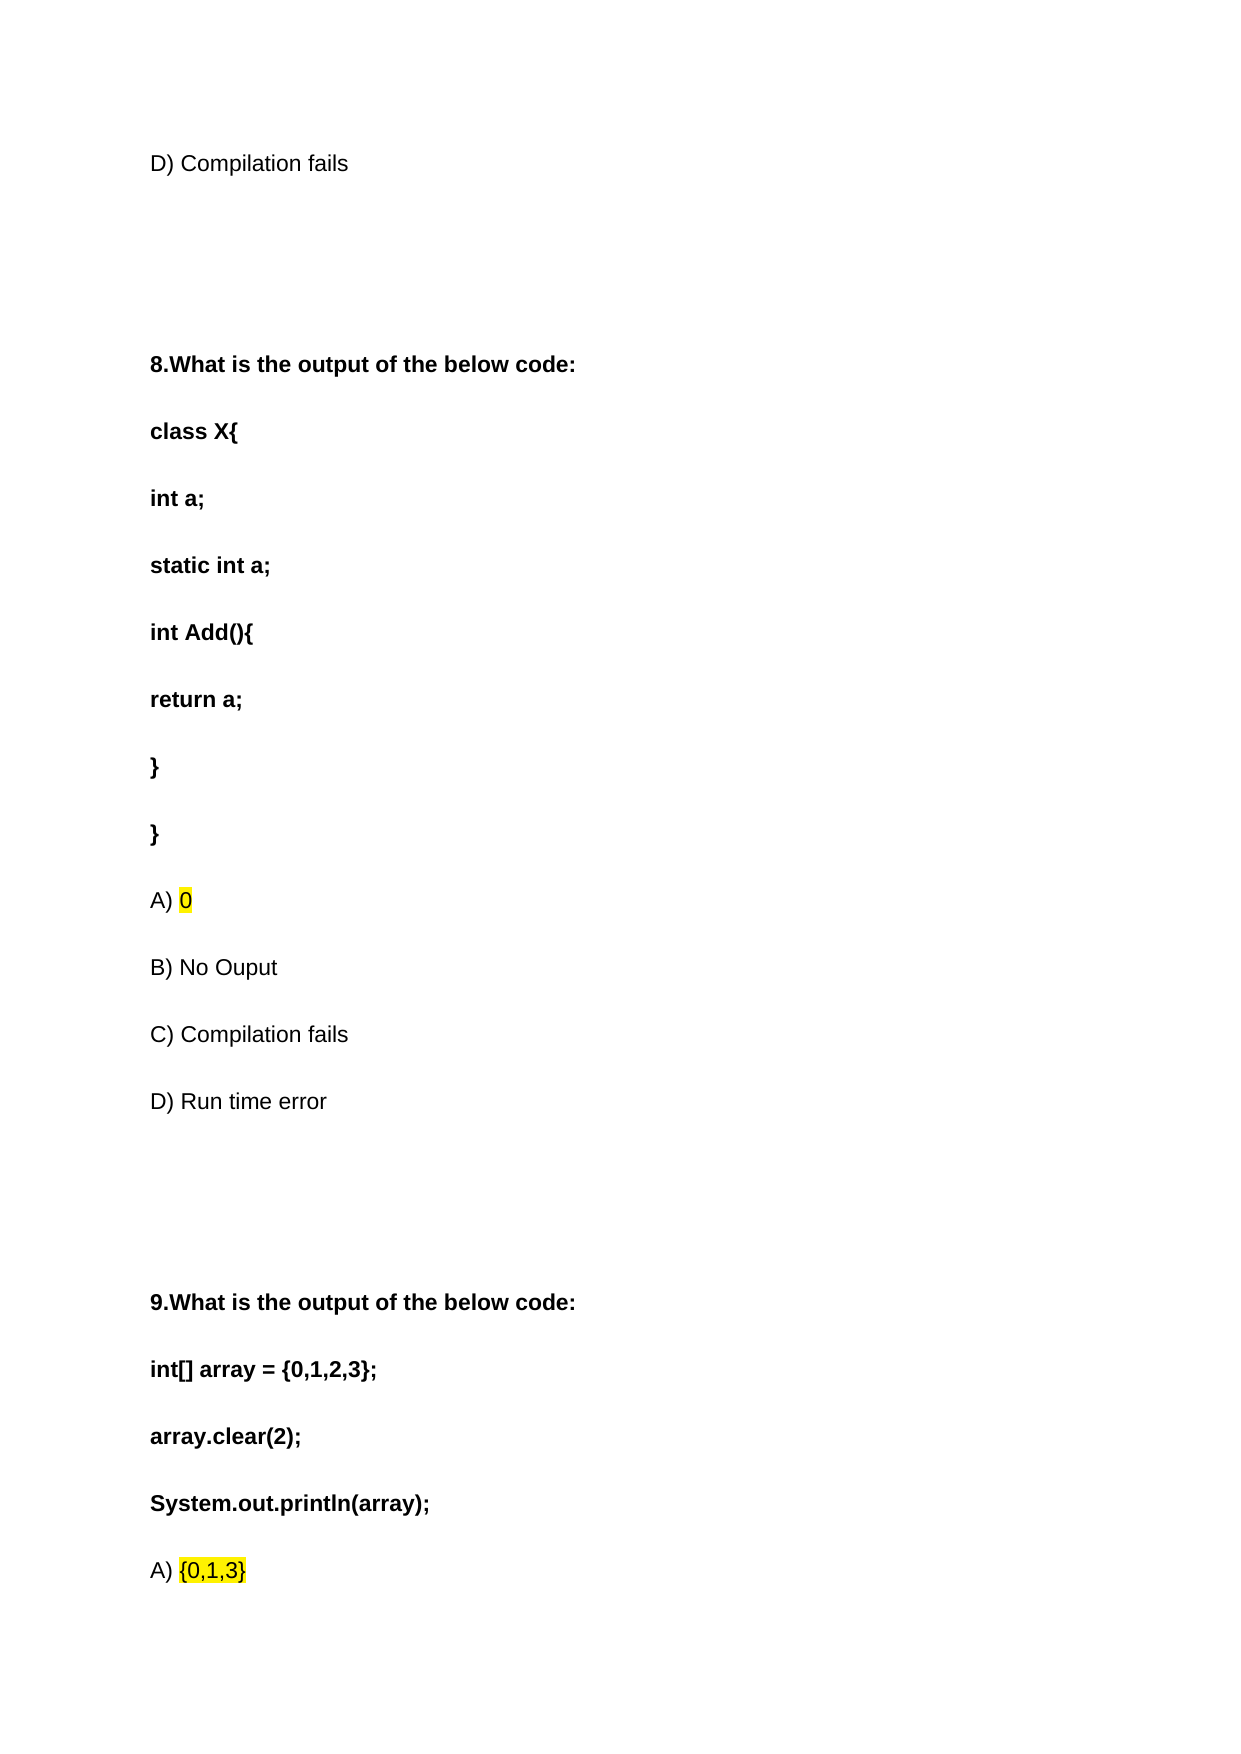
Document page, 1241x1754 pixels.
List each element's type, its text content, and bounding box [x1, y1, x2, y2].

text int a; [150, 485, 1090, 511]
text class X{ [150, 418, 1090, 444]
text } [150, 753, 1090, 779]
text 9.What is the output of the below code: [150, 1289, 1090, 1315]
text System.out.println(array); [150, 1489, 1090, 1516]
text D) Compilation fails [150, 150, 1090, 176]
text 8.What is the output of the below code: [150, 351, 1090, 377]
text int Add(){ [150, 619, 1090, 645]
text } [150, 820, 1090, 846]
text return a; [150, 686, 1090, 712]
text B) No Ouput [150, 954, 1090, 980]
text array.clear(2); [150, 1423, 1090, 1449]
text D) Run time error [150, 1088, 1090, 1114]
text A) {0,1,3} [150, 1557, 1090, 1583]
text A) 0 [150, 887, 1090, 913]
text int[] array = {0,1,2,3}; [150, 1356, 1090, 1382]
text C) Compilation fails [150, 1021, 1090, 1047]
text static int a; [150, 552, 1090, 578]
